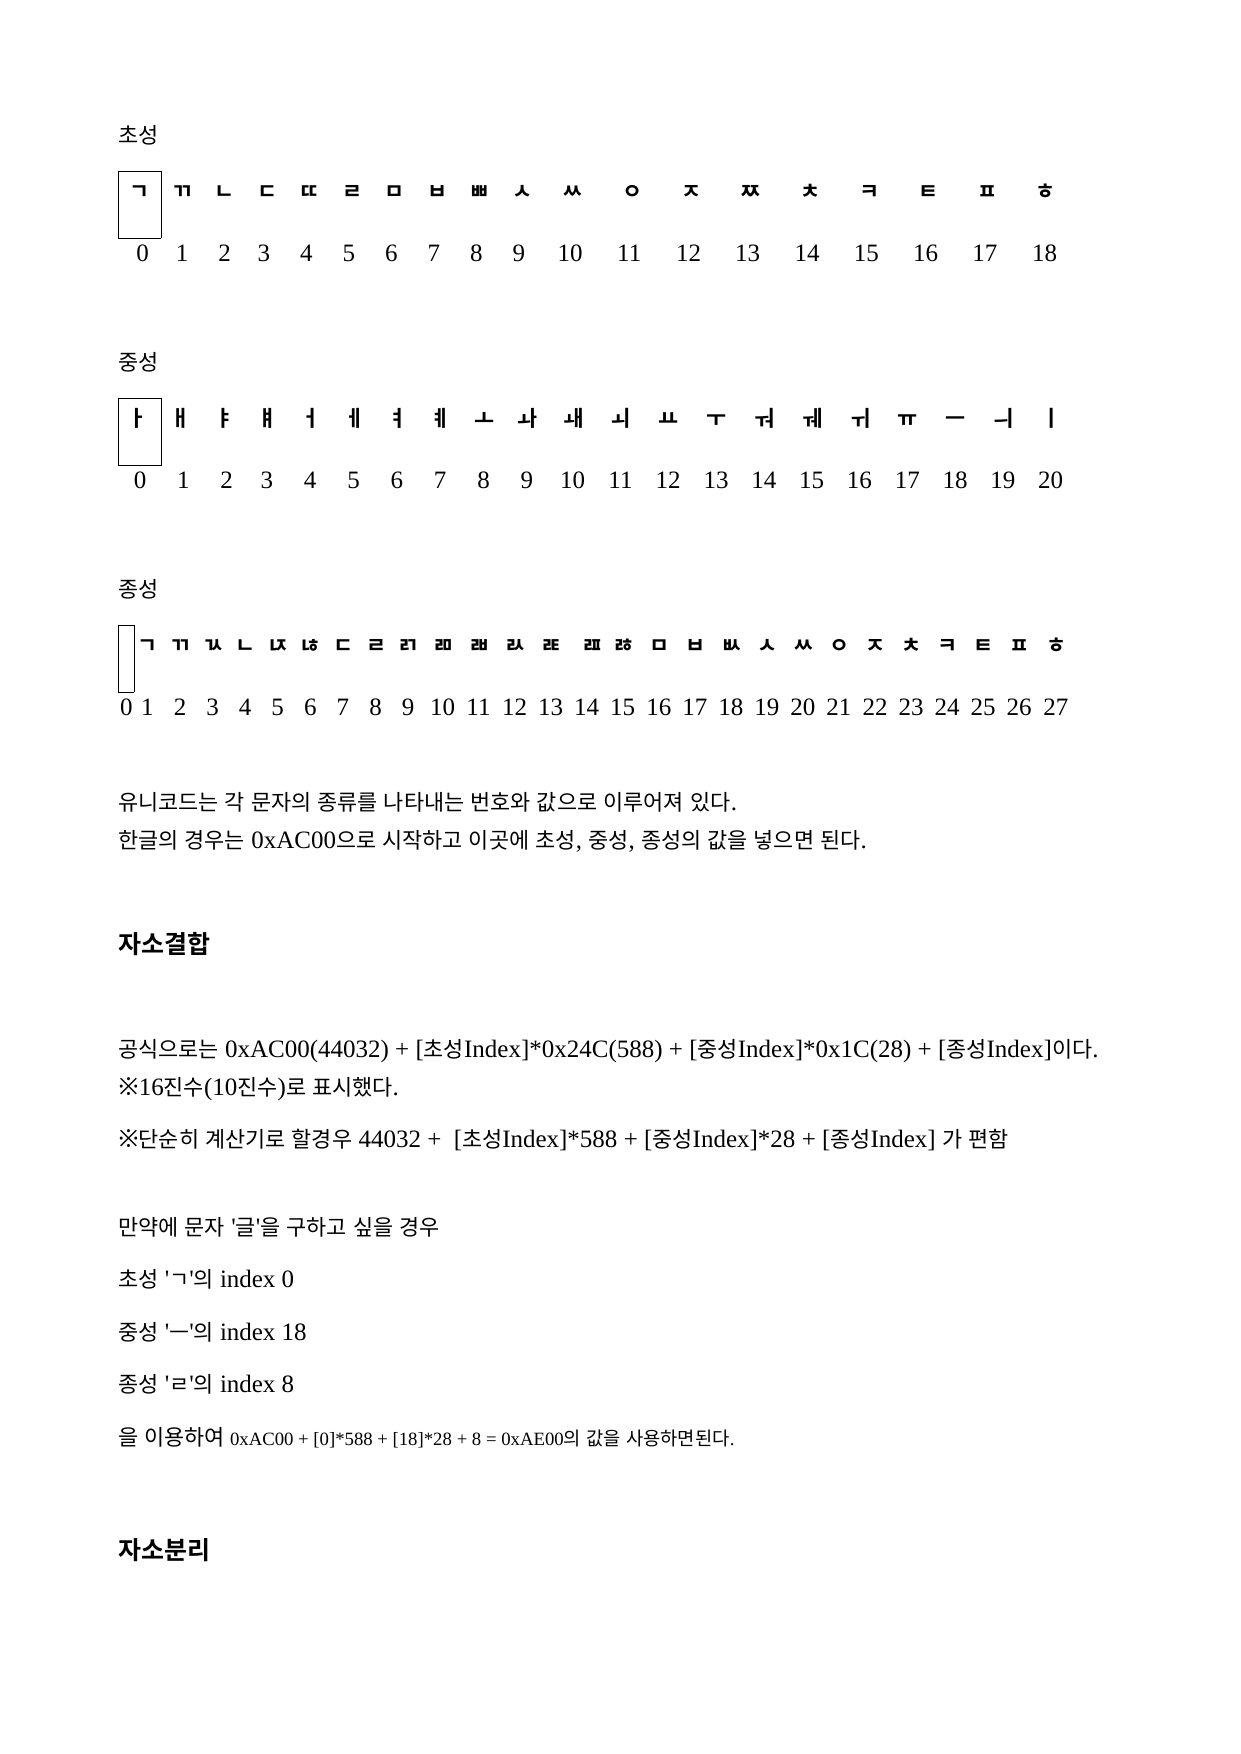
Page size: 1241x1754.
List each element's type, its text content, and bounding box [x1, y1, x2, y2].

text 초성 [118, 118, 1122, 150]
table_header ㅁ [373, 171, 416, 238]
table_header ㅅ [752, 625, 788, 692]
table_cell 13 [721, 238, 780, 296]
table_cell 15 [840, 238, 899, 296]
table_header ㅐ [162, 398, 205, 465]
table_cell 18 [934, 465, 982, 523]
table_header ㅂ [680, 625, 716, 692]
table_cell 4 [232, 692, 264, 750]
table_header ㅌ [968, 625, 1004, 692]
table_header ㄴ [232, 625, 264, 692]
table_header ㄿ [571, 625, 607, 692]
table_header ㄴ [203, 171, 246, 238]
table_cell 0 [118, 466, 161, 523]
table_cell 8 [465, 465, 508, 523]
table_cell 27 [1040, 692, 1077, 750]
table_cell 10 [543, 238, 602, 296]
table_cell 8 [362, 692, 395, 750]
table_header ㄱ [119, 172, 161, 238]
table_cell 8 [458, 238, 501, 296]
table_cell 13 [695, 465, 743, 523]
text 공식으로는 0xAC00(44032) + [초성Index]*0x24C(588) + [중성Index]*0x1C(28) + [종성Index]이다. ※16진수(10진수)로 표시했다. [118, 1032, 1122, 1101]
table_cell 19 [982, 465, 1029, 523]
table_header ㅏ [119, 399, 161, 465]
table_header ㅆ [543, 171, 602, 238]
table_header ㄶ [297, 625, 329, 692]
table_cell 16 [644, 692, 679, 750]
text 중성 [118, 345, 1122, 377]
table_header ㄲ [162, 171, 203, 238]
table_cell 2 [205, 465, 248, 523]
table_header ㅊ [896, 625, 932, 692]
table_cell 16 [899, 238, 958, 296]
table_header ㅖ [421, 398, 465, 465]
table_header ㄲ [166, 625, 199, 692]
table_header ㅎ [1040, 625, 1077, 692]
table_header ㄽ [499, 625, 535, 692]
table_cell 12 [662, 238, 721, 296]
table_cell 22 [860, 692, 896, 750]
table_header ㅈ [662, 171, 721, 238]
table_header ㅊ [780, 171, 839, 238]
table_header ㅡ [934, 398, 982, 465]
table_header ㄹ [331, 171, 373, 238]
table_header ㅚ [599, 398, 647, 465]
table_header ㅓ [291, 398, 335, 465]
table_header ㅑ [205, 398, 248, 465]
table_header ㄷ [330, 625, 362, 692]
table_header ㄱ [135, 625, 166, 692]
table_cell 9 [508, 465, 551, 523]
text 만약에 문자 '글'을 구하고 싶을 경우 [118, 1174, 1122, 1241]
table_header ㅍ [1004, 625, 1040, 692]
text 자소결합 [118, 924, 1122, 961]
table_cell 7 [421, 465, 465, 523]
table_header ㅇ [824, 625, 860, 692]
table_header ㅝ [743, 398, 791, 465]
table_cell 9 [501, 238, 543, 296]
table_cell 12 [647, 465, 695, 523]
table_cell 15 [791, 465, 838, 523]
table_cell 0 [118, 239, 161, 296]
table_cell 5 [335, 465, 378, 523]
table_header ㄻ [427, 625, 463, 692]
table_cell 6 [297, 692, 329, 750]
table_header ㄺ [395, 625, 427, 692]
text 유니코드는 각 문자의 종류를 나타내는 번호와 값으로 이루어져 있다. [118, 750, 1122, 817]
table_cell 18 [716, 692, 752, 750]
table_cell 4 [291, 465, 335, 523]
table_header ㅅ [501, 171, 543, 238]
table_cell 2 [203, 238, 246, 296]
table_cell 3 [199, 692, 232, 750]
table_cell 5 [264, 692, 297, 750]
table_cell 24 [932, 692, 968, 750]
table_cell 21 [824, 692, 860, 750]
table_cell 17 [886, 465, 934, 523]
table_cell 1 [161, 465, 205, 523]
table_cell 1 [134, 692, 166, 750]
table_cell 11 [603, 238, 662, 296]
table_cell 11 [463, 692, 499, 750]
table_cell 25 [968, 692, 1004, 750]
table_cell 16 [838, 465, 886, 523]
table_cell 20 [788, 692, 824, 750]
table_header ㅔ [335, 398, 378, 465]
table_cell 9 [395, 692, 427, 750]
table_cell 11 [599, 465, 647, 523]
table_cell 1 [161, 238, 203, 296]
table_header ㅞ [791, 398, 838, 465]
table_cell 17 [958, 238, 1017, 296]
table_cell 14 [571, 692, 607, 750]
table_header ㄹ [362, 625, 395, 692]
table_cell 13 [535, 692, 571, 750]
table_header ㄸ [288, 171, 331, 238]
text 초성 'ㄱ'의 index 0 [118, 1262, 1122, 1294]
table_header ㅂ [416, 171, 458, 238]
table_header ㅍ [958, 171, 1017, 238]
text 중성 'ㅡ'의 index 18 [118, 1314, 1122, 1346]
table_cell 5 [331, 238, 373, 296]
text 한글의 경우는 0xAC00으로 시작하고 이곳에 초성, 중성, 종성의 값을 넣으면 된다. [118, 823, 1122, 854]
table_cell 19 [752, 692, 788, 750]
table_cell 20 [1030, 465, 1077, 523]
table_header ㅜ [695, 398, 743, 465]
table_header ㅃ [458, 171, 501, 238]
table_cell 3 [248, 465, 291, 523]
table_header ㅗ [465, 398, 508, 465]
table_header [119, 626, 134, 692]
table_header ㅕ [378, 398, 421, 465]
table_cell 18 [1017, 238, 1077, 296]
table_header ㅁ [644, 625, 679, 692]
table_header ㄳ [199, 625, 232, 692]
table_cell 12 [499, 692, 535, 750]
table_cell 0 [118, 693, 134, 750]
table_header ㅎ [1017, 171, 1077, 238]
table_cell 17 [680, 692, 716, 750]
table_header ㅒ [248, 398, 291, 465]
text 자소분리 [118, 1531, 1122, 1567]
table_cell 15 [608, 692, 643, 750]
table_header ㅇ [603, 171, 662, 238]
table_header ㅢ [982, 398, 1029, 465]
table_cell 7 [330, 692, 362, 750]
text 을 이용하여 0xAC00 + [0]*588 + [18]*28 + 8 = 0xAE00의 값을 사용하면된다. [118, 1419, 1122, 1451]
table_header ㅆ [788, 625, 824, 692]
text 종성 'ㄹ'의 index 8 [118, 1367, 1122, 1399]
table_cell 14 [743, 465, 791, 523]
table_header ㅀ [608, 625, 643, 692]
table_header ㅣ [1030, 398, 1077, 465]
table_header ㅋ [840, 171, 899, 238]
table_cell 2 [166, 692, 199, 750]
table_header ㅙ [551, 398, 599, 465]
table_cell 6 [373, 238, 416, 296]
table_cell 7 [416, 238, 458, 296]
table_cell 3 [246, 238, 288, 296]
table_header ㅄ [716, 625, 752, 692]
table_header ㅌ [899, 171, 958, 238]
table_cell 6 [378, 465, 421, 523]
table_header ㅘ [508, 398, 551, 465]
text 종성 [118, 572, 1122, 604]
text ※단순히 계산기로 할경우 44032 + [초성Index]*588 + [중성Index]*28 + [종성Index] 가 편함 [118, 1122, 1122, 1154]
table_cell 14 [780, 238, 839, 296]
table_header ㄼ [463, 625, 499, 692]
table_header ㄾ [535, 625, 571, 692]
table_header ㅈ [860, 625, 896, 692]
table_header ㄵ [264, 625, 297, 692]
table_cell 26 [1004, 692, 1040, 750]
table_cell 23 [896, 692, 932, 750]
table_header ㅟ [838, 398, 886, 465]
table_cell 10 [427, 692, 463, 750]
table_cell 4 [288, 238, 331, 296]
table_header ㄷ [246, 171, 288, 238]
table_header ㅛ [647, 398, 695, 465]
table_header ㅋ [932, 625, 968, 692]
table_cell 10 [551, 465, 599, 523]
table_header ㅉ [721, 171, 780, 238]
table_header ㅠ [886, 398, 934, 465]
